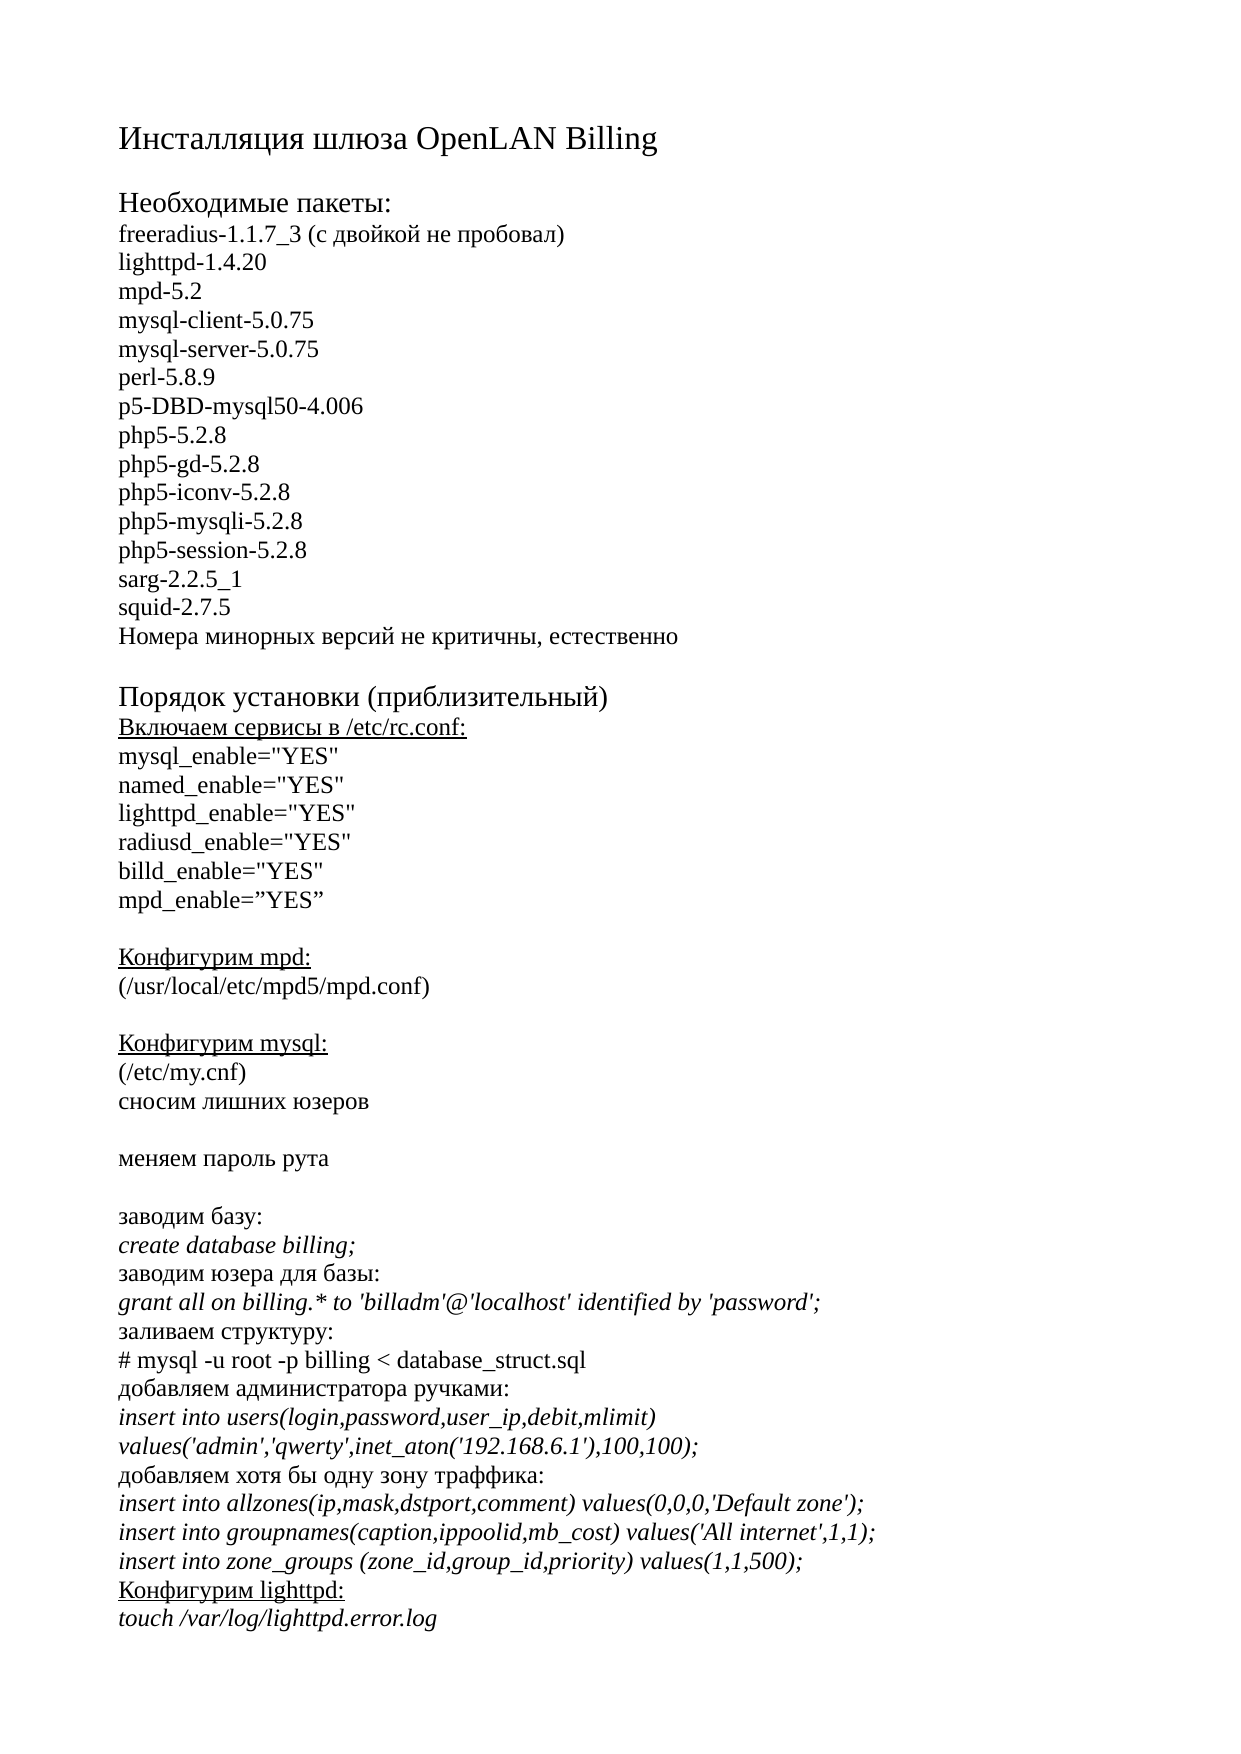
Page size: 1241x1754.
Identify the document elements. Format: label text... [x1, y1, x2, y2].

text insert into zone_groups (zone_id,group_id,priority) values(1,1,500); [118, 1546, 1122, 1575]
text radiusd_enable="YES" [118, 827, 1122, 856]
text sarg-2.2.5_1 [118, 564, 1122, 592]
text Конфигурим mpd: [118, 942, 1122, 971]
text # mysql -u root -p billing < database_struct.sql [118, 1345, 1122, 1373]
text Инсталляция шлюза OpenLAN Billing [118, 118, 1122, 156]
text perl-5.8.9 [118, 362, 1122, 391]
text insert into groupnames(caption,ippoolid,mb_cost) values('All internet',1,1); [118, 1517, 1122, 1546]
text lighttpd-1.4.20 [118, 247, 1122, 276]
text Включаем сервисы в /etc/rc.conf: [118, 712, 1122, 741]
text named_enable="YES" [118, 770, 1122, 798]
text mysql-client-5.0.75 [118, 305, 1122, 334]
text billd_enable="YES" [118, 856, 1122, 885]
text добавляем хотя бы одну зону траффика: [118, 1460, 1122, 1488]
text Конфигурим lighttpd: [118, 1575, 1122, 1603]
text mpd_enable=”YES” [118, 885, 1122, 913]
text Конфигурим mysql: [118, 1028, 1122, 1057]
text (/usr/local/etc/mpd5/mpd.conf) [118, 971, 1122, 1000]
text php5-mysqli-5.2.8 [118, 506, 1122, 535]
text заводим базу: [118, 1201, 1122, 1230]
text grant all on billing.* to 'billadm'@'localhost' identified by 'password'; [118, 1287, 1122, 1316]
text php5-gd-5.2.8 [118, 449, 1122, 477]
text squid-2.7.5 [118, 592, 1122, 621]
text mysql-server-5.0.75 [118, 334, 1122, 362]
text (/etc/my.cnf) [118, 1057, 1122, 1086]
text insert into users(login,password,user_ip,debit,mlimit) values('admin','qwerty',inet_aton('192.168.6.1'),100,100); [118, 1402, 1122, 1460]
text Номера минорных версий не критичны, естественно [118, 621, 1122, 650]
text p5-DBD-mysql50-4.006 [118, 391, 1122, 420]
text заводим юзера для базы: [118, 1258, 1122, 1287]
text сносим лишних юзеров [118, 1086, 1122, 1115]
text lighttpd_enable="YES" [118, 798, 1122, 827]
text mysql_enable="YES" [118, 741, 1122, 770]
text freeradius-1.1.7_3 (с двойкой не пробовал) [118, 219, 1122, 247]
text Необходимые пакеты: [118, 185, 1122, 219]
text Порядок установки (приблизительный) [118, 679, 1122, 712]
text mpd-5.2 [118, 276, 1122, 305]
text php5-session-5.2.8 [118, 535, 1122, 564]
text insert into allzones(ip,mask,dstport,comment) values(0,0,0,'Default zone'); [118, 1488, 1122, 1517]
text touch /var/log/lighttpd.error.log [118, 1603, 1122, 1632]
text php5-iconv-5.2.8 [118, 477, 1122, 506]
text заливаем структуру: [118, 1316, 1122, 1345]
text добавляем администратора ручками: [118, 1373, 1122, 1402]
text php5-5.2.8 [118, 420, 1122, 449]
text create database billing; [118, 1230, 1122, 1258]
text меняем пароль рута [118, 1143, 1122, 1172]
